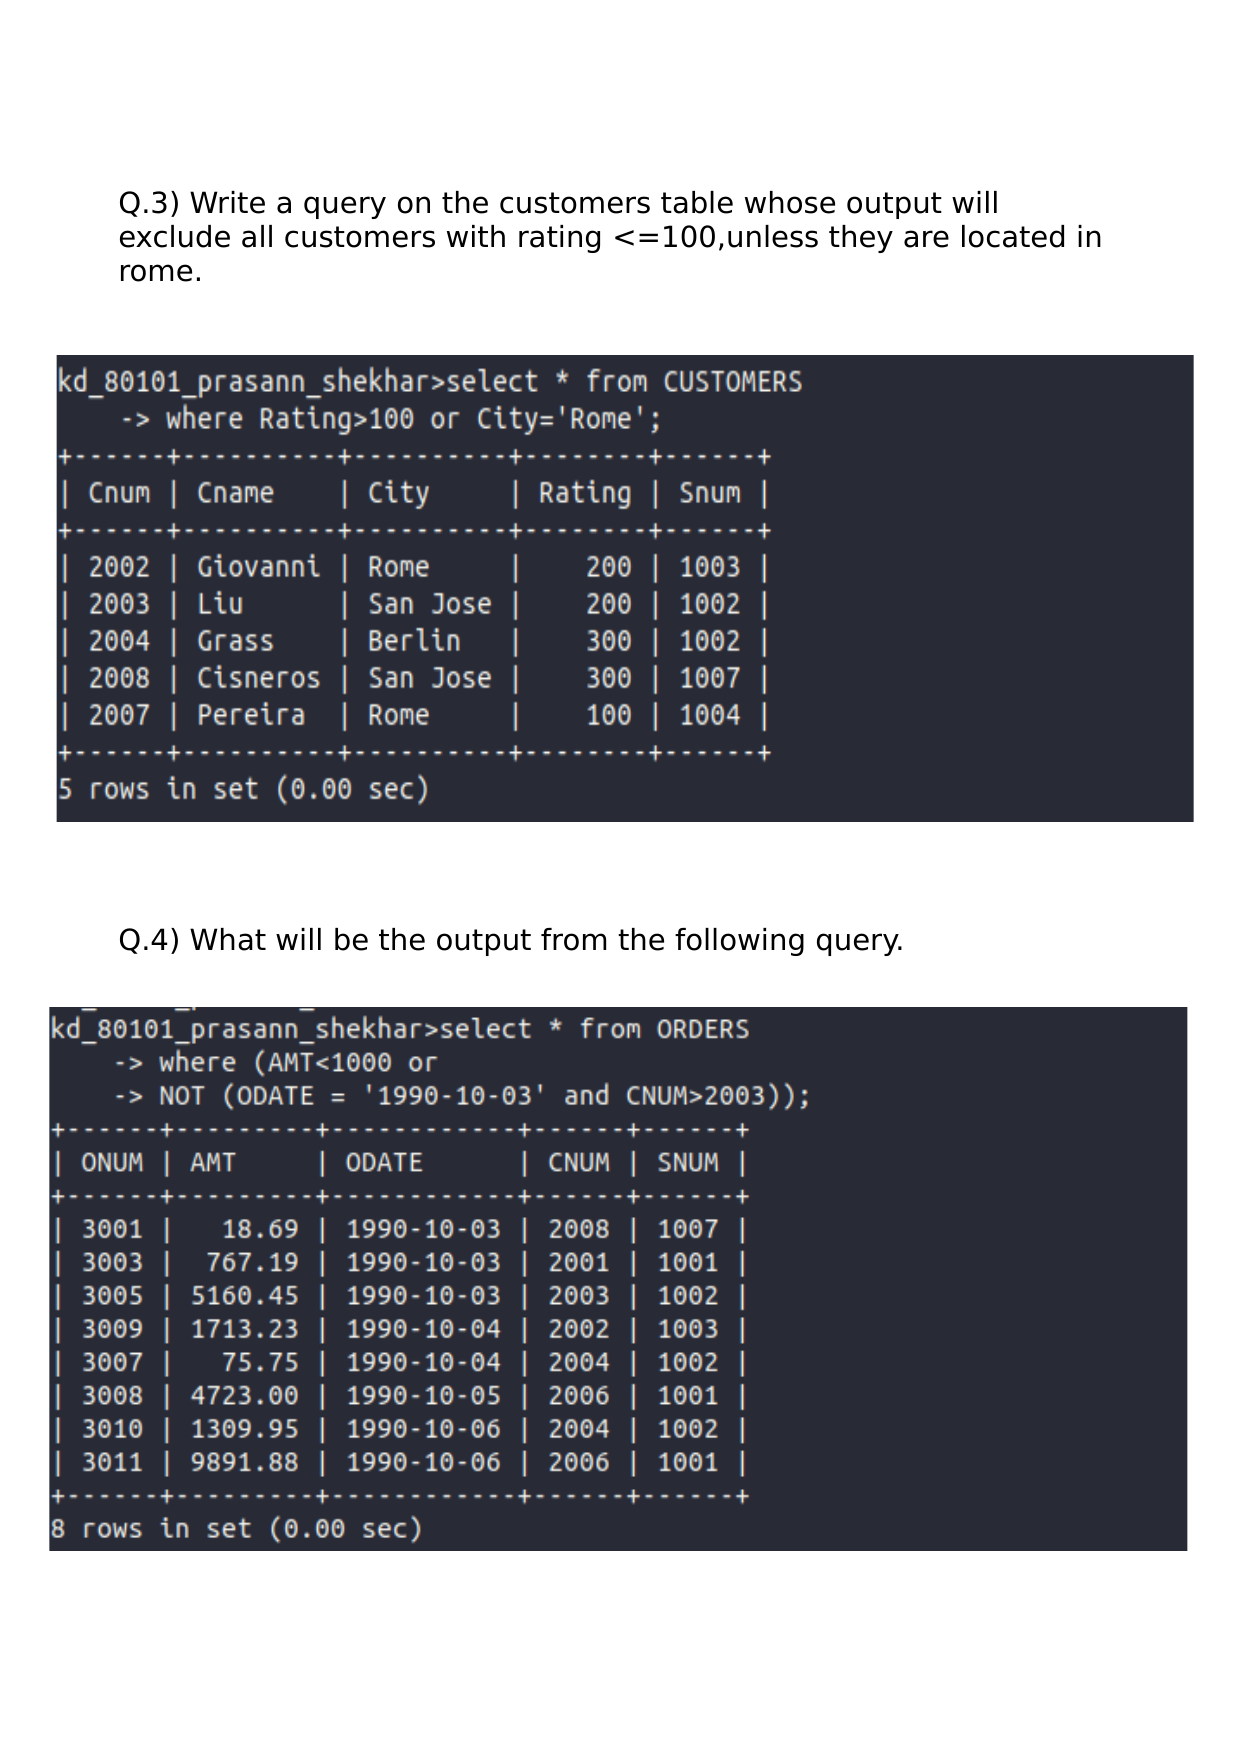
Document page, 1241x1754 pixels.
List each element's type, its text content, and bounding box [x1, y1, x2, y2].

picture [49, 1007, 1188, 1551]
picture [56, 355, 1194, 822]
text Q.3) Write a query on the customers table whose output will exclude all customers with rating <=100,unless they are located in rome. [118, 186, 1122, 288]
text Q.4) What will be the output from the following query. [118, 923, 1122, 957]
